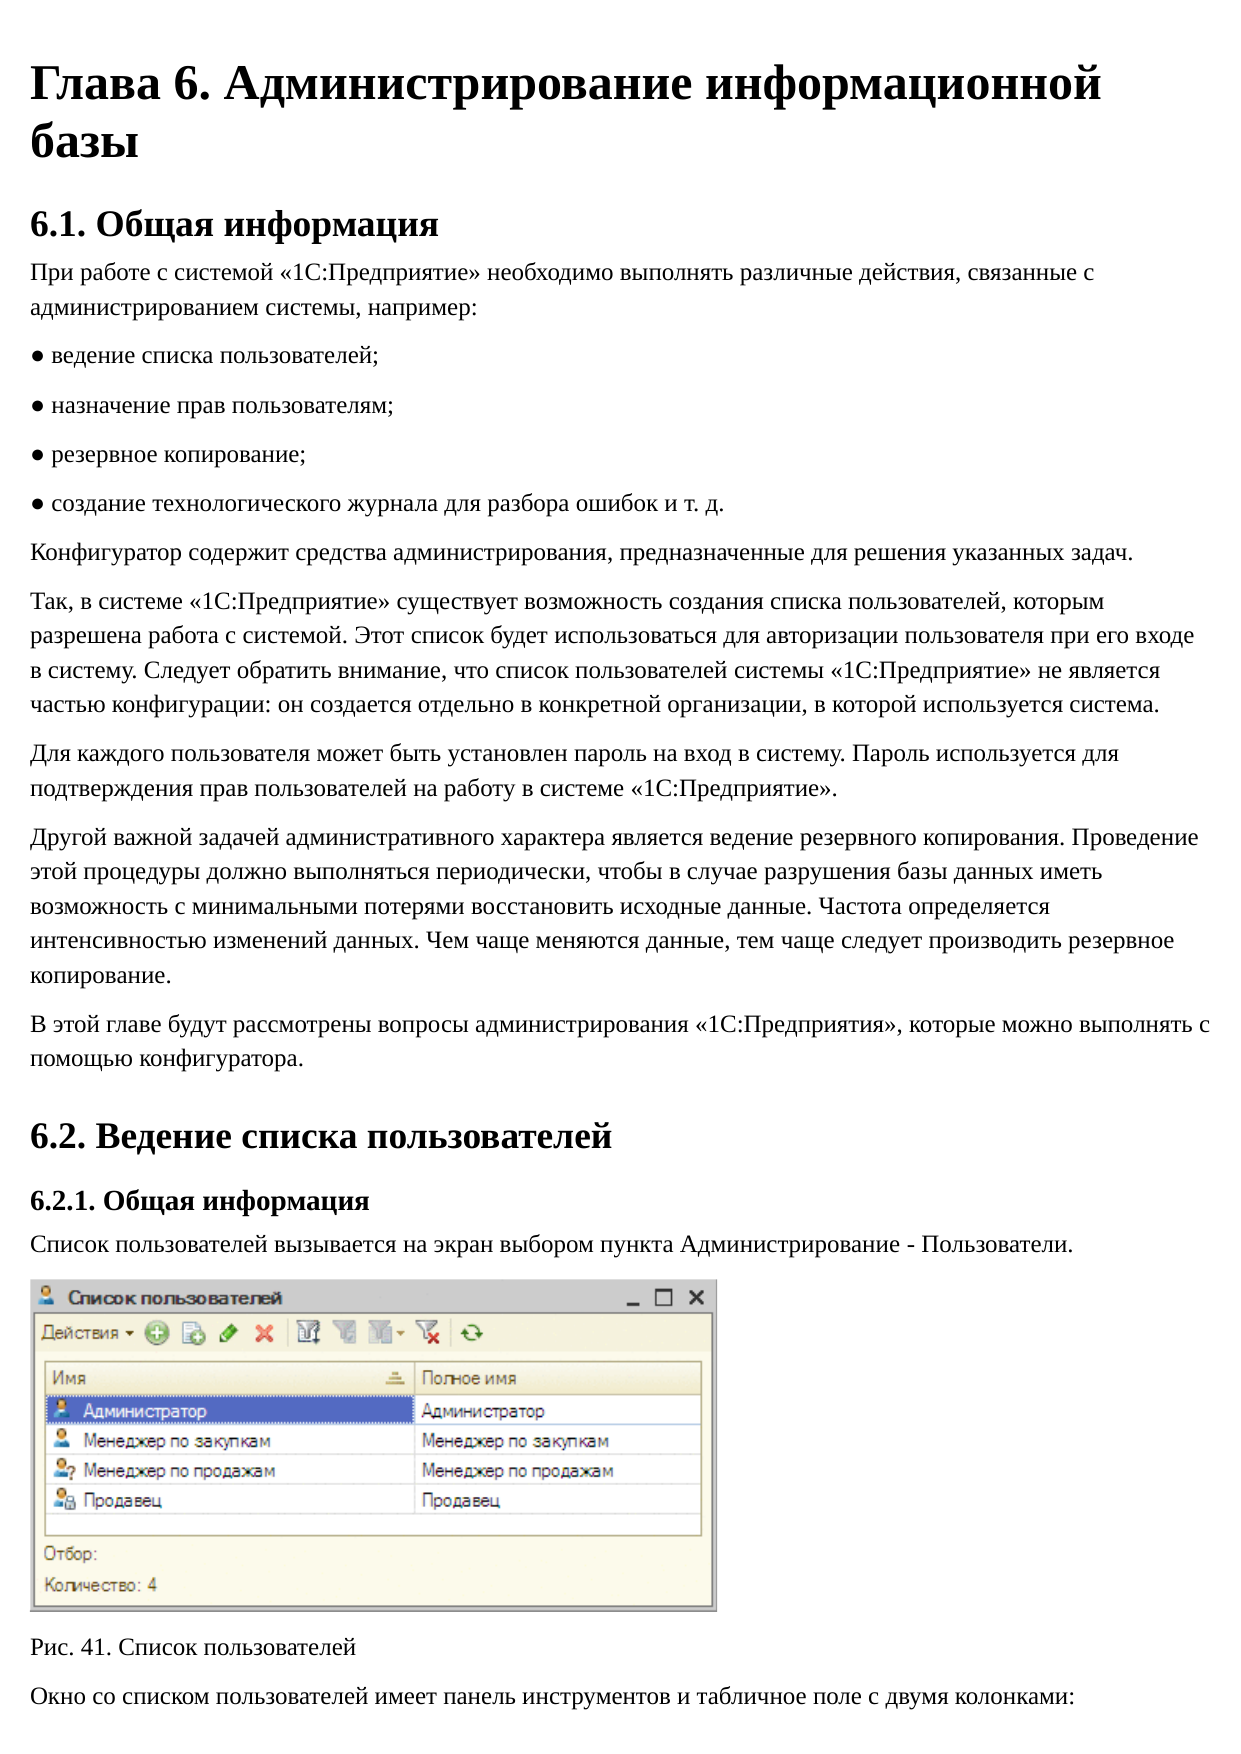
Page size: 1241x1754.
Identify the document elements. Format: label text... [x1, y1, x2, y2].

text В этой главе будут рассмотрены вопросы администрирования «1С:Предприятия», которые можно выполнять с помощью конфигуратора. [30, 1009, 1211, 1072]
text Для каждого пользователя может быть установлен пароль на вход в систему. Пароль используется для подтверждения прав пользователей на работу в системе «1С:Предприятие». [30, 738, 1211, 802]
text Список пользователей вызывается на экран выбором пункта Администрирование ‑ Пользователи. [30, 1229, 1211, 1258]
subtitle 6.2. Ведение списка пользователей [30, 1113, 1211, 1156]
text Окно со списком пользователей имеет панель инструментов и табличное поле с двумя колонками: [30, 1681, 1211, 1709]
text ● ведение списка пользователей; [30, 341, 1211, 369]
text ● резервное копирование; [30, 439, 1211, 467]
subtitle Глава 6. Администрирование информационной базы [30, 53, 1211, 168]
text Другой важной задачей административного характера является ведение резервного копирования. Проведение этой процедуры должно выполняться периодически, чтобы в случае разрушения базы данных иметь возможность с минимальными потерями восстановить исходные данные. Частота определяется интенсивностью изменений данных. Чем чаще меняются данные, тем чаще следует производить резервное копирование. [30, 822, 1211, 989]
text Так, в системе «1С:Предприятие» существует возможность создания списка пользователей, которым разрешена работа с системой. Этот список будет использоваться для авторизации пользователя при его входе в систему. Следует обратить внимание, что список пользователей системы «1С:Предприятие» не является частью конфигурации: он создается отдельно в конкретной организации, в которой используется система. [30, 586, 1211, 718]
subtitle 6.2.1. Общая информация [30, 1183, 1211, 1217]
subtitle 6.1. Общая информация [30, 201, 1211, 244]
picture [29, 1278, 718, 1612]
text ● создание технологического журнала для разбора ошибок и т. д. [30, 488, 1211, 517]
text Рис. 41. Список пользователей [30, 1632, 1211, 1661]
text При работе с системой «1С:Предприятие» необходимо выполнять различные действия, связанные с администрированием системы, например: [30, 257, 1211, 320]
text Конфигуратор содержит средства администрирования, предназначенные для решения указанных задач. [30, 537, 1211, 566]
text ● назначение прав пользователям; [30, 390, 1211, 418]
